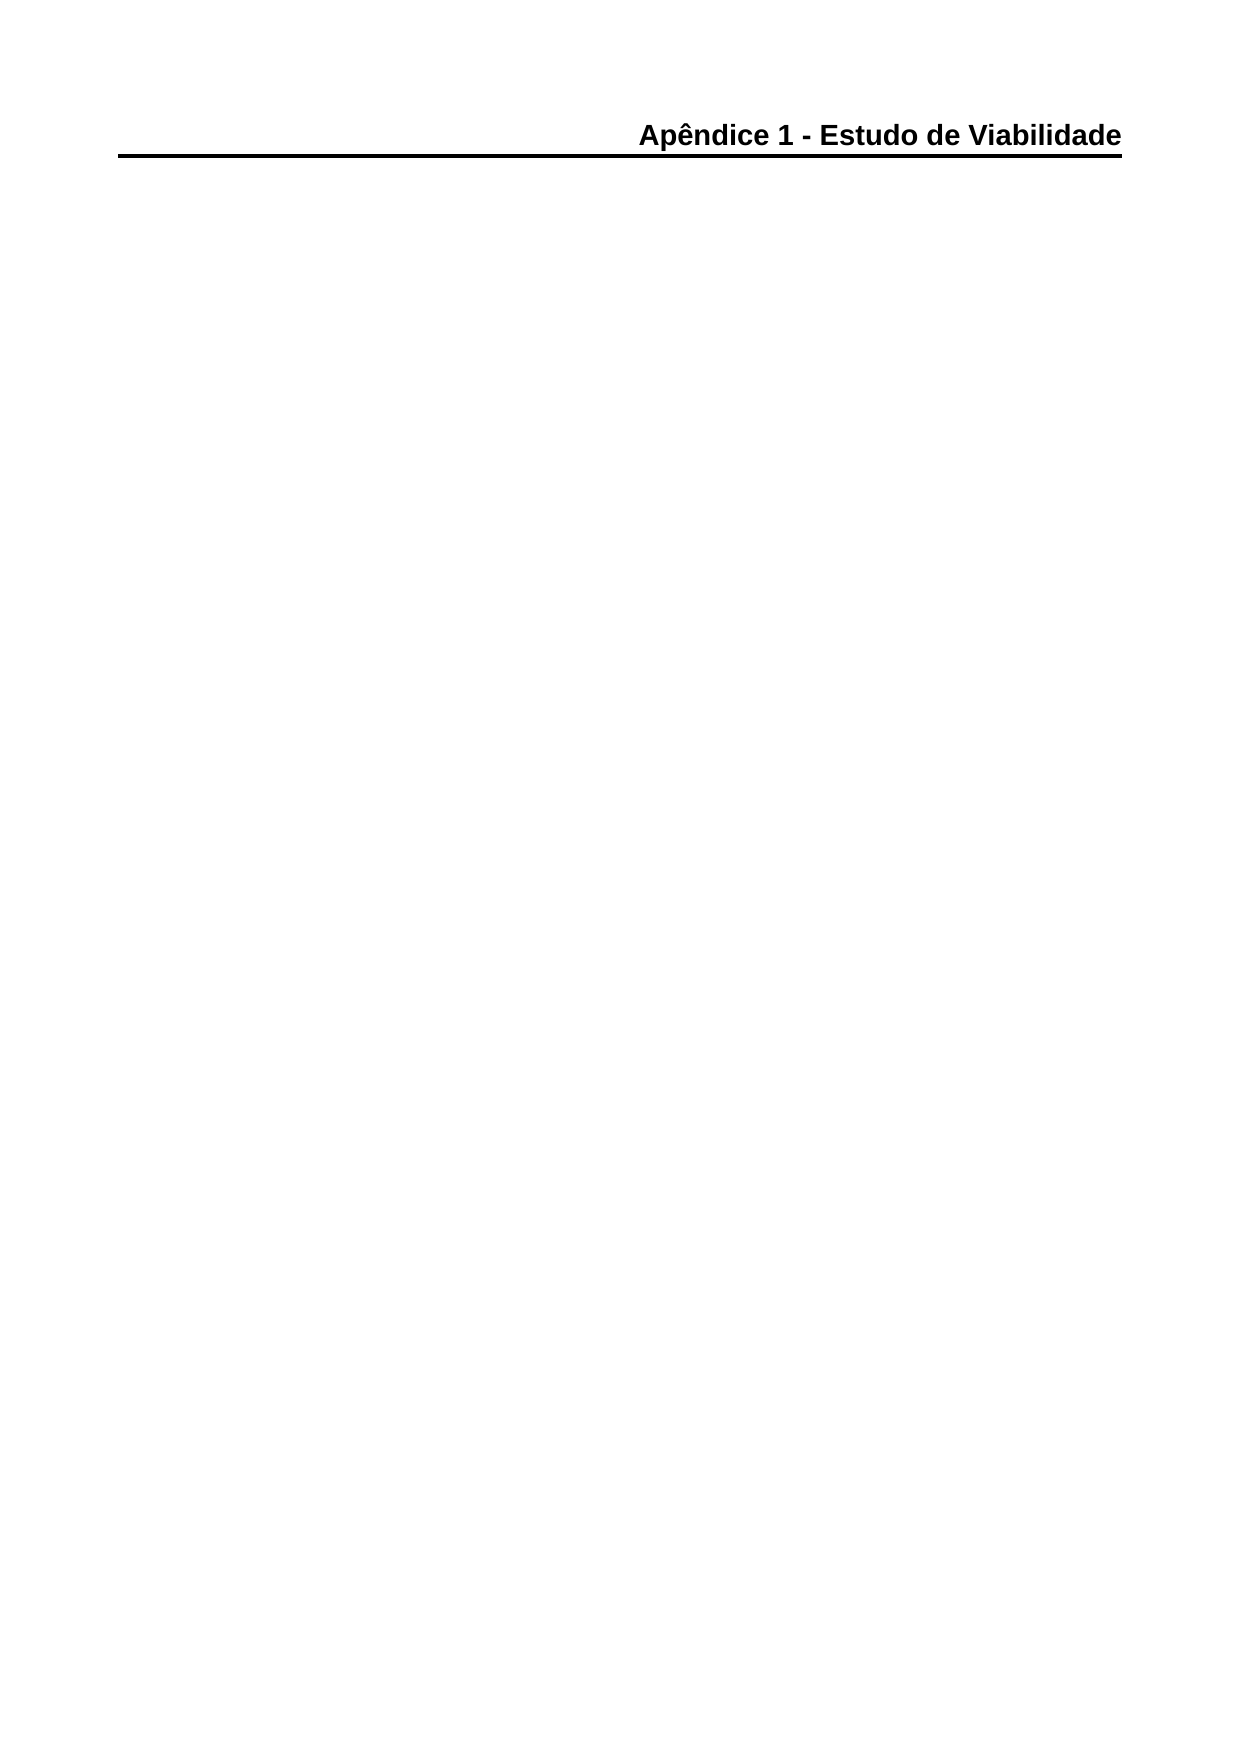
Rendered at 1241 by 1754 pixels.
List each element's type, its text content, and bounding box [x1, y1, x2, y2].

subtitle Apêndice 1 - Estudo de Viabilidade [118, 118, 1122, 154]
